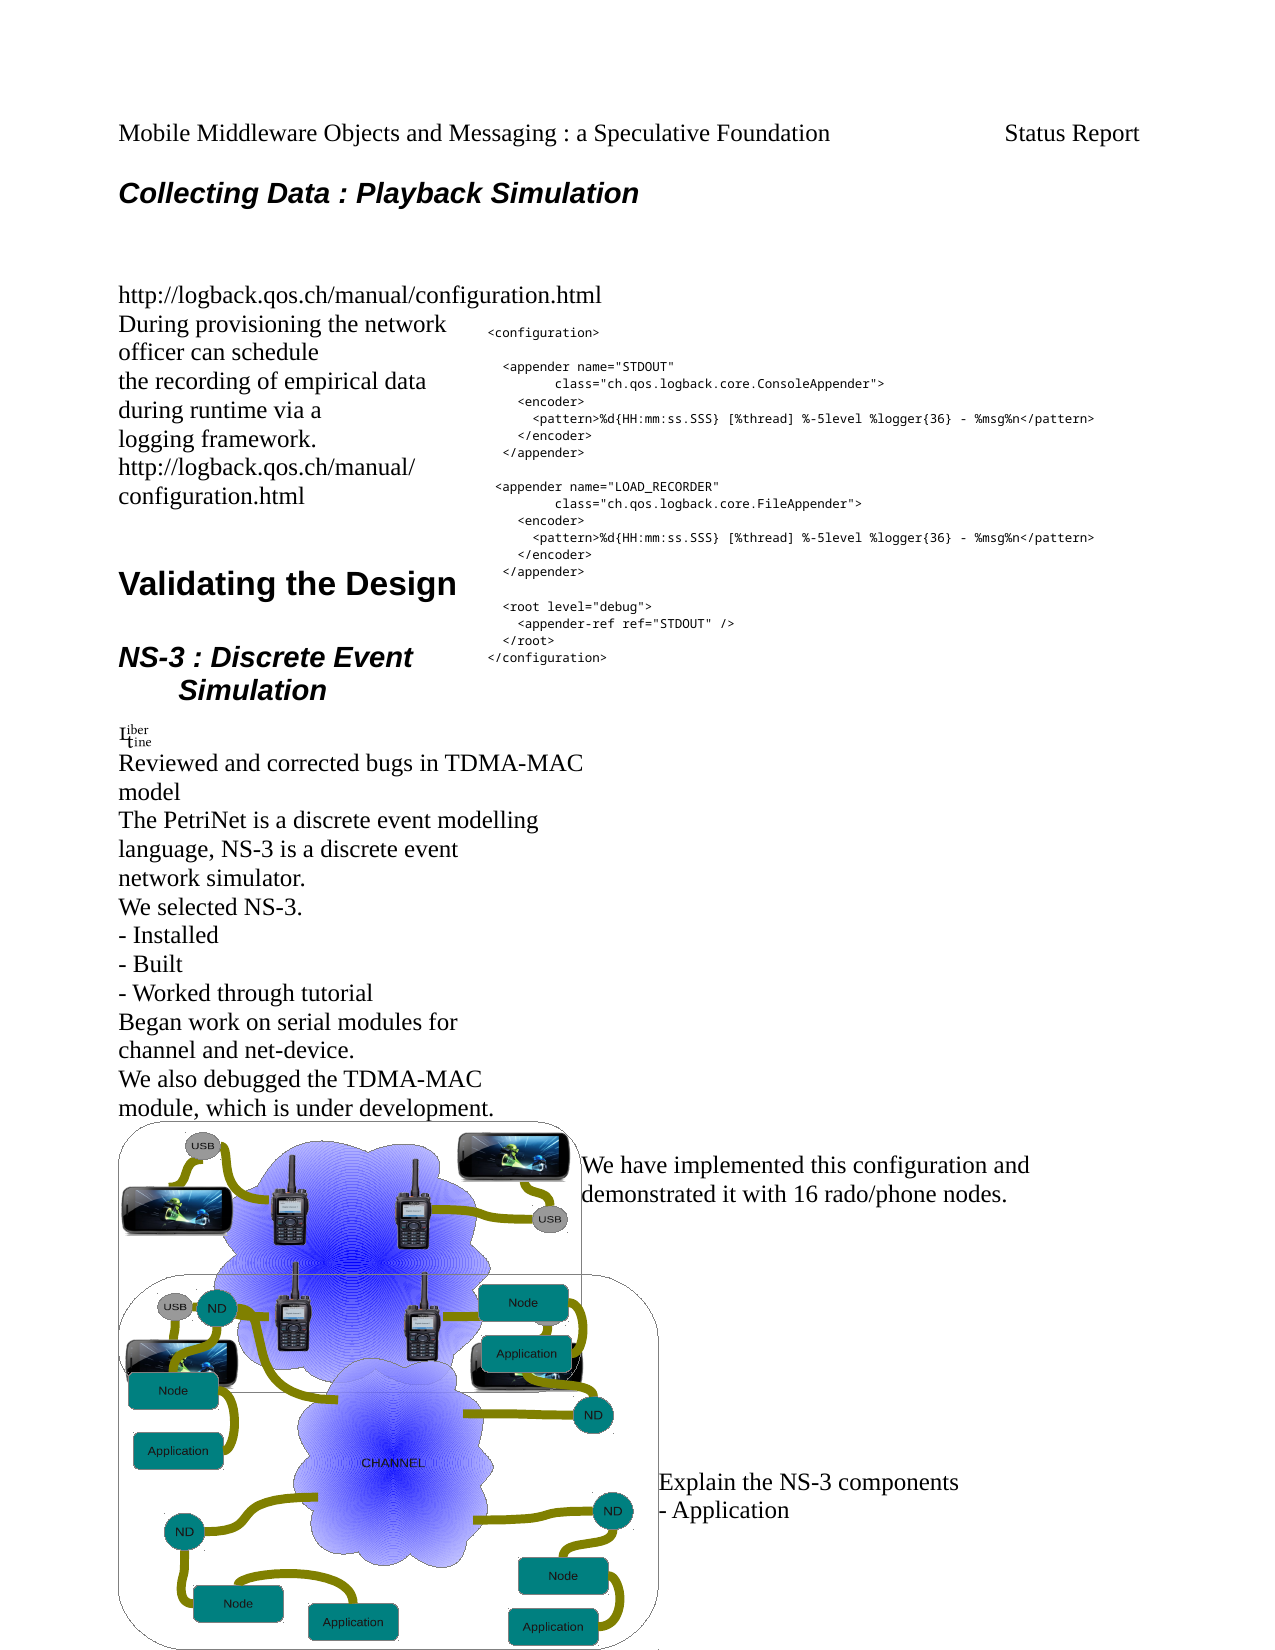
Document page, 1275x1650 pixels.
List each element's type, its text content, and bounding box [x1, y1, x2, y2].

text [529, 1516, 597, 1524]
picture [272, 1261, 315, 1274]
picture [401, 1275, 444, 1362]
text [308, 1404, 335, 1451]
text - Installed [118, 921, 1157, 949]
text Explain the NS-3 components [659, 1467, 1157, 1496]
text [335, 1372, 378, 1395]
text [327, 1389, 388, 1448]
picture [469, 1341, 578, 1392]
text [406, 1477, 478, 1554]
text The PetriNet is a discrete event modelling [118, 806, 1157, 834]
text language, NS-3 is a discrete event [118, 834, 1157, 863]
text http://logback.qos.ch/manual/configuration.html [118, 280, 1157, 309]
text module, which is under development. [118, 1093, 1157, 1122]
text [316, 1499, 378, 1553]
text [452, 1337, 473, 1355]
text [119, 1179, 177, 1208]
text <root level="debug"> [427, 1505, 479, 1558]
text [445, 1179, 545, 1208]
text [423, 1376, 478, 1449]
text [321, 1381, 382, 1440]
text [403, 1467, 461, 1536]
text channel and net-device. [118, 1036, 1157, 1064]
text - Application [659, 1496, 1157, 1524]
picture [124, 1338, 208, 1389]
text [189, 1152, 224, 1179]
picture [120, 1185, 234, 1236]
text demonstrated it with 16 rado/phone nodes. [582, 1179, 1157, 1208]
text [395, 1416, 433, 1508]
text [411, 1382, 469, 1452]
text [627, 1496, 658, 1524]
text logging framework. [118, 424, 1157, 452]
text [364, 1468, 423, 1500]
text - Worked through tutorial [118, 978, 1157, 1007]
text the recording of empirical data during runtime via a [118, 366, 1157, 424]
text [319, 1483, 378, 1545]
text model [118, 777, 1157, 806]
text  [118, 719, 1157, 748]
subtitle NS-3 : Discrete Event Simulation [118, 640, 1157, 707]
text <root level="debug"> [311, 1511, 354, 1553]
text [486, 1496, 599, 1515]
subtitle Validating the Design [118, 564, 1157, 602]
text [363, 1425, 424, 1466]
picture [178, 1338, 239, 1389]
text [354, 1466, 391, 1509]
picture [456, 1131, 571, 1182]
text During provisioning the network officer can schedule [118, 309, 1157, 366]
picture [392, 1158, 435, 1250]
text [344, 1408, 442, 1519]
picture [533, 1351, 584, 1382]
text <root level="debug"> [444, 1181, 467, 1199]
text [119, 1496, 269, 1524]
text [336, 1400, 383, 1454]
text [397, 1474, 451, 1528]
text [530, 1179, 581, 1208]
text <root level="debug"> [303, 1404, 318, 1435]
text [326, 1472, 388, 1537]
text [402, 1478, 469, 1546]
text [481, 1467, 658, 1496]
text We also debugged the TDMA-MAC [118, 1064, 1157, 1093]
picture [268, 1154, 312, 1246]
text network simulator. [118, 863, 1157, 892]
text [395, 1398, 450, 1451]
text <root level="debug"> [441, 1375, 474, 1409]
text http://logback.qos.ch/manual/configuration.html [118, 452, 1157, 510]
text [312, 1529, 336, 1553]
subtitle Collecting Data : Playback Simulation [118, 176, 1157, 210]
text [230, 1151, 285, 1179]
text We selected NS-3. [118, 892, 1157, 921]
text - Built [118, 949, 1157, 978]
text [247, 1502, 312, 1524]
text [119, 1467, 298, 1496]
text [429, 1525, 480, 1566]
picture [272, 1275, 315, 1352]
text [336, 1476, 390, 1527]
text Reviewed and corrected bugs in TDMA-MAC [118, 748, 1157, 777]
text [403, 1390, 460, 1450]
text [252, 1214, 268, 1238]
text [354, 1417, 389, 1457]
text [118, 1151, 191, 1179]
text Began work on serial modules for [118, 1007, 1157, 1036]
text We have implemented this configuration and [571, 1151, 1157, 1179]
text <root level="debug"> [448, 1322, 470, 1345]
